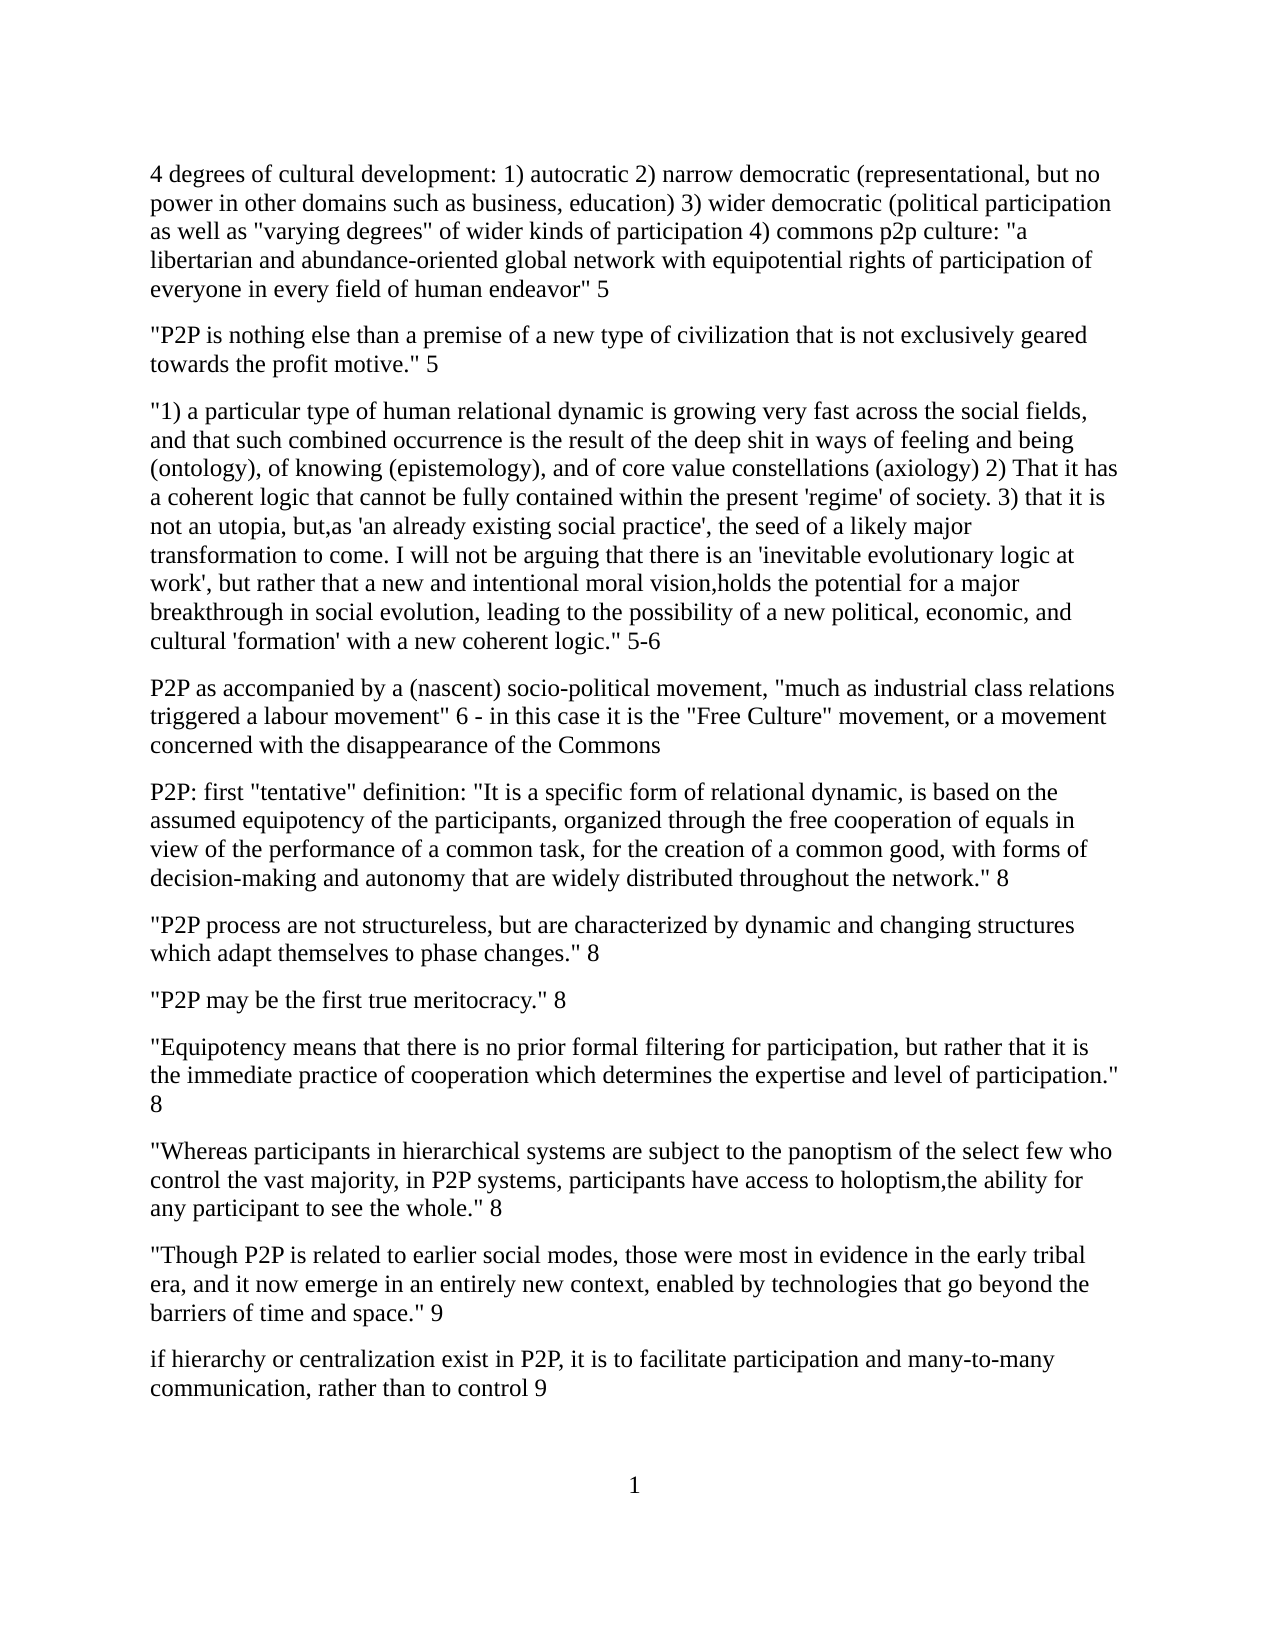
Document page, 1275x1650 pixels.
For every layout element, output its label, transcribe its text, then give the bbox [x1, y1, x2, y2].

text "Though P2P is related to earlier social modes, those were most in evidence in the early tribal era, and it now emerge in an entirely new context, enabled by technologies that go beyond the barriers of time and space." 9 [150, 1240, 1125, 1326]
text 4 degrees of cultural development: 1) autocratic 2) narrow democratic (representational, but no power in other domains such as business, education) 3) wider democratic (political participation as well as "varying degrees" of wider kinds of participation 4) commons p2p culture: "a libertarian and abundance-oriented global network with equipotential rights of participation of everyone in every field of human endeavor" 5 [150, 159, 1125, 303]
text P2P: first "tentative" definition: "It is a specific form of relational dynamic, is based on the assumed equipotency of the participants, organized through the free cooperation of equals in view of the performance of a common task, for the creation of a common good, with forms of decision-making and autonomy that are widely distributed throughout the network." 8 [150, 777, 1125, 892]
text "P2P process are not structureless, but are characterized by dynamic and changing structures which adapt themselves to phase changes." 8 [150, 910, 1125, 967]
text "1) a particular type of human relational dynamic is growing very fast across the social fields, and that such combined occurrence is the result of the deep shit in ways of feeling and being (ontology), of knowing (epistemology), and of core value constellations (axiology) 2) That it has a coherent logic that cannot be fully contained within the present 'regime' of society. 3) that it is not an utopia, but,as 'an already existing social practice', the seed of a likely major transformation to come. I will not be arguing that there is an 'inevitable evolutionary logic at work', but rather that a new and intentional moral vision,holds the potential for a major breakthrough in social evolution, leading to the possibility of a new political, economic, and cultural 'formation' with a new coherent logic." 5-6 [150, 396, 1125, 655]
text P2P as accompanied by a (nascent) socio-political movement, "much as industrial class relations triggered a labour movement" 6 - in this case it is the "Free Culture" movement, or a movement concerned with the disappearance of the Commons [150, 673, 1125, 759]
text "Equipotency means that there is no prior formal filtering for participation, but rather that it is the immediate practice of cooperation which determines the expertise and level of participation." 8 [150, 1032, 1125, 1118]
text if hierarchy or centralization exist in P2P, it is to facilitate participation and many-to-many communication, rather than to control 9 [150, 1344, 1125, 1402]
text "P2P is nothing else than a premise of a new type of civilization that is not exclusively geared towards the profit motive." 5 [150, 321, 1125, 378]
text "P2P may be the first true meritocracy." 8 [150, 985, 1125, 1014]
text "Whereas participants in hierarchical systems are subject to the panoptism of the select few who control the vast majority, in P2P systems, participants have access to holoptism,the ability for any participant to see the whole." 8 [150, 1136, 1125, 1222]
